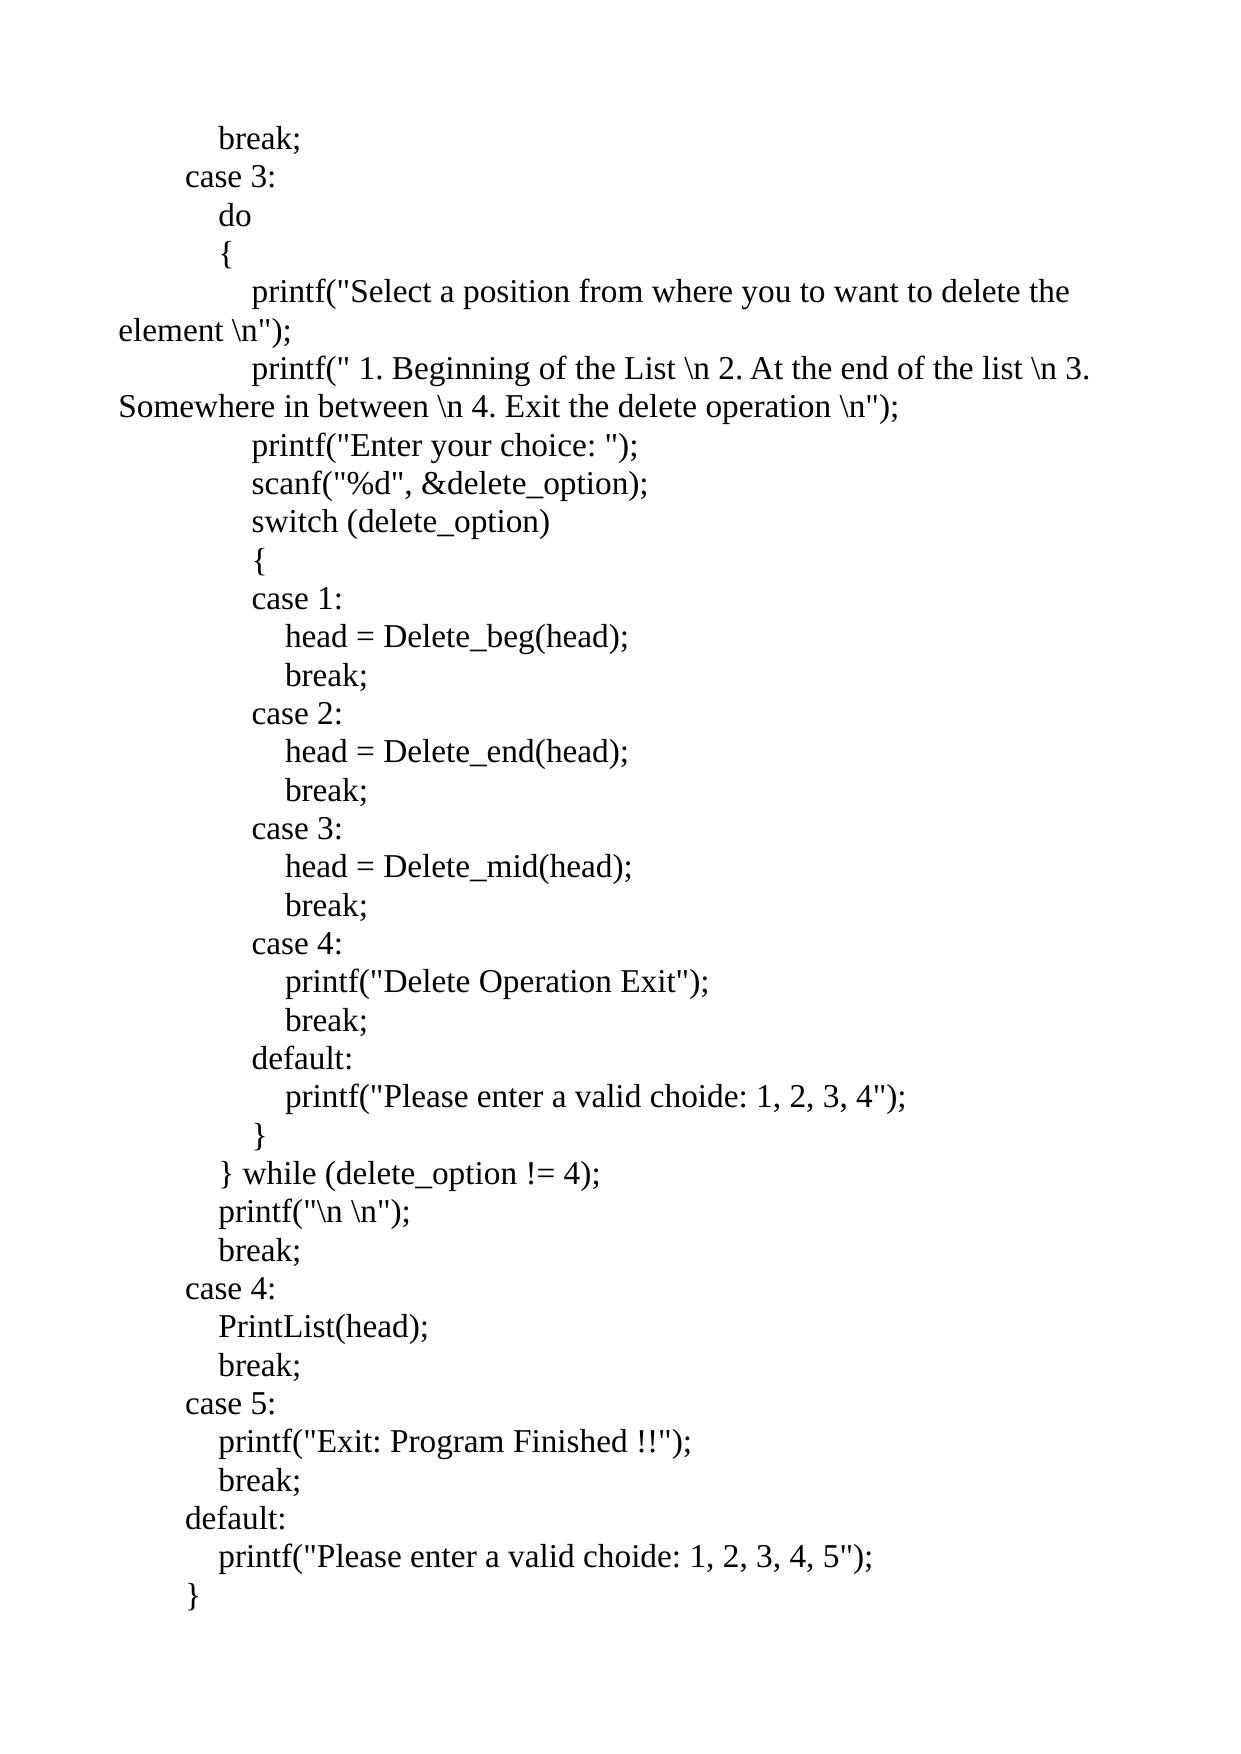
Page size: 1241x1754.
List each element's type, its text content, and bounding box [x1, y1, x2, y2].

text printf("Please enter a valid choide: 1, 2, 3, 4"); [118, 1076, 1122, 1115]
text PrintList(head); [118, 1306, 1122, 1345]
text break; [118, 1000, 1122, 1038]
text { [118, 233, 1122, 271]
text printf("Delete Operation Exit"); [118, 961, 1122, 1000]
text scanf("%d", &delete_option); [118, 463, 1122, 501]
text case 3: [118, 808, 1122, 846]
text } [118, 1115, 1122, 1153]
text case 1: [118, 578, 1122, 616]
text printf("Select a position from where you to want to delete the element \n"); [118, 271, 1122, 348]
text case 4: [118, 923, 1122, 961]
text break; [118, 655, 1122, 693]
text printf("Exit: Program Finished !!"); [118, 1421, 1122, 1460]
text printf("Enter your choice: "); [118, 425, 1122, 463]
text break; [118, 885, 1122, 923]
text head = Delete_beg(head); [118, 616, 1122, 655]
text head = Delete_mid(head); [118, 846, 1122, 885]
text head = Delete_end(head); [118, 731, 1122, 770]
text do [118, 195, 1122, 233]
text printf(" 1. Beginning of the List \n 2. At the end of the list \n 3. Somewhere in between \n 4. Exit the delete operation \n"); [118, 348, 1122, 425]
text switch (delete_option) [118, 501, 1122, 540]
text printf("\n \n"); [118, 1191, 1122, 1230]
text { [118, 540, 1122, 578]
text break; [118, 1345, 1122, 1383]
text case 4: [118, 1268, 1122, 1306]
text printf("Please enter a valid choide: 1, 2, 3, 4, 5"); [118, 1536, 1122, 1575]
text } [118, 1575, 1122, 1613]
text break; [118, 770, 1122, 808]
text break; [118, 1230, 1122, 1268]
text default: [118, 1038, 1122, 1076]
text } while (delete_option != 4); [118, 1153, 1122, 1191]
text break; [118, 1460, 1122, 1498]
text case 3: [118, 156, 1122, 195]
text break; [118, 118, 1122, 156]
text case 2: [118, 693, 1122, 731]
text case 5: [118, 1383, 1122, 1421]
text default: [118, 1498, 1122, 1536]
